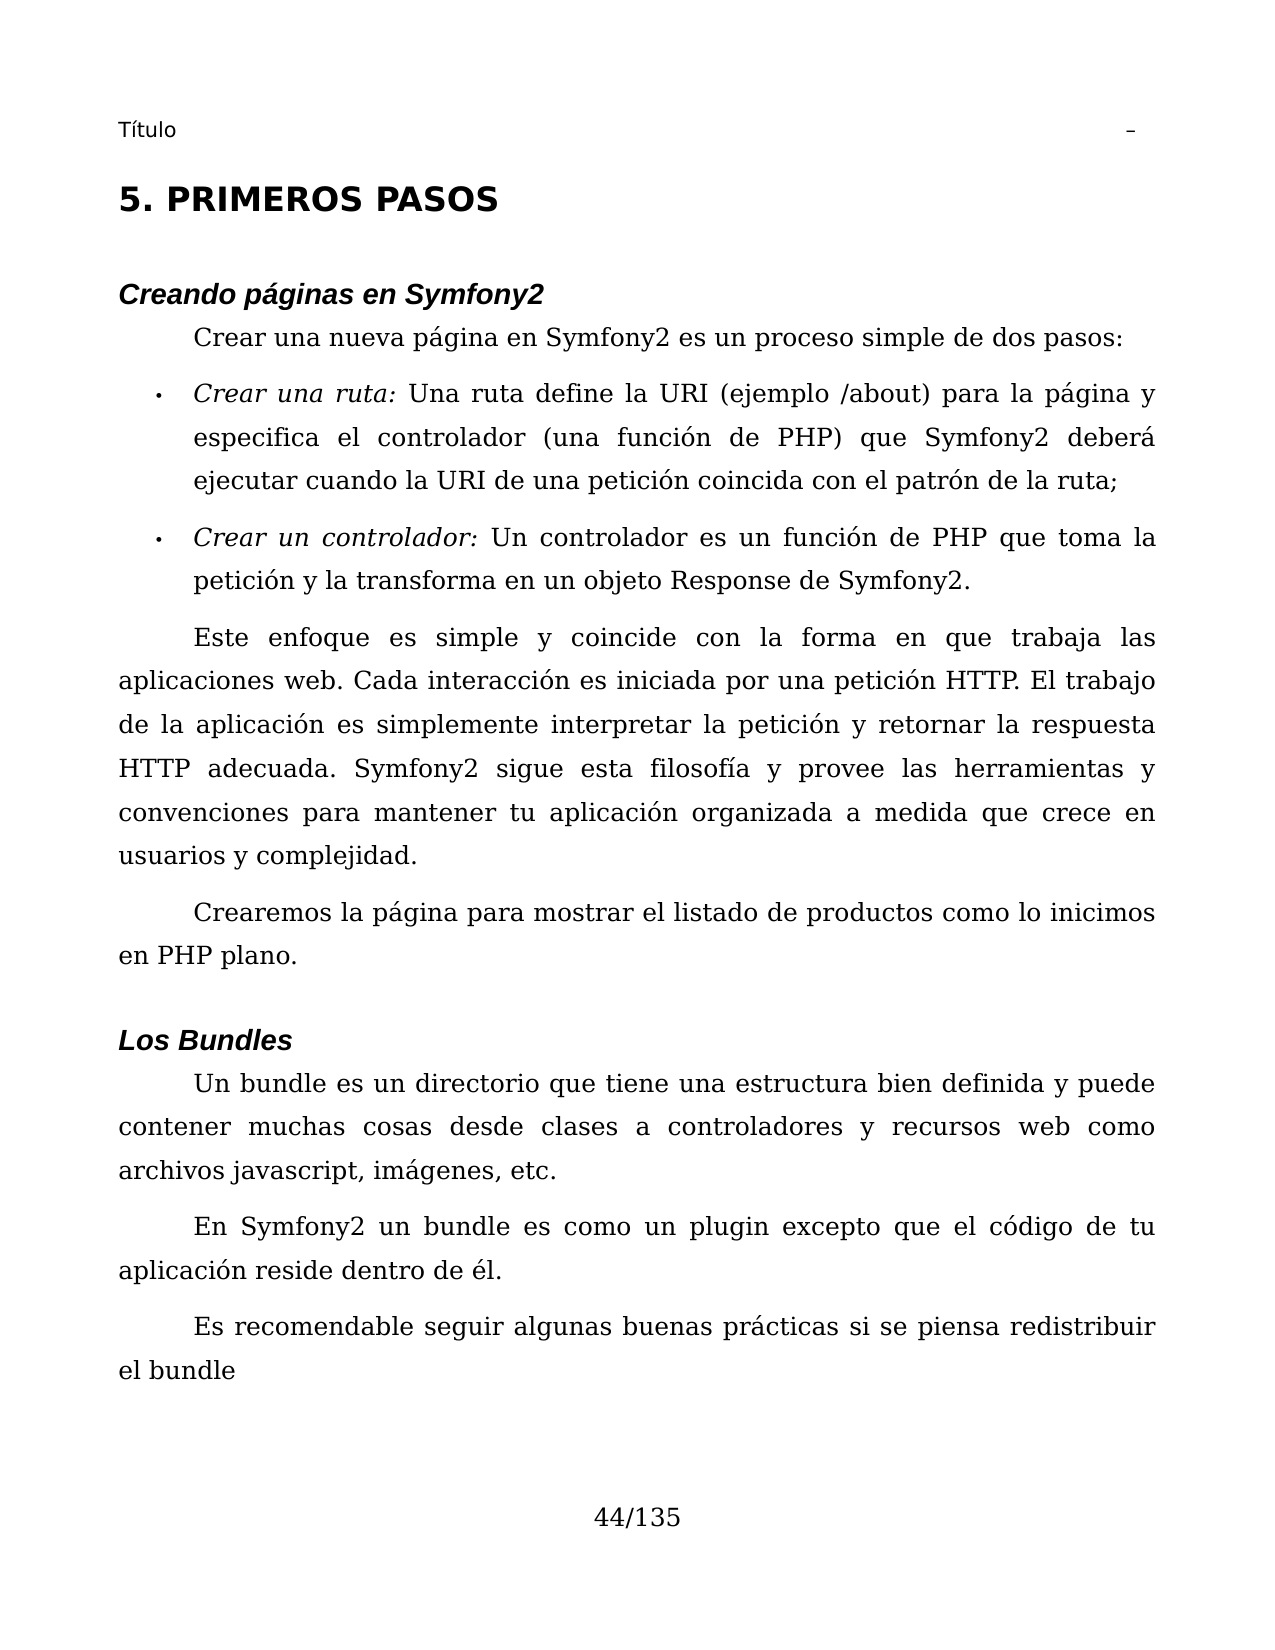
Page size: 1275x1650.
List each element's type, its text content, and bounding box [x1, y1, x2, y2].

list Crear una ruta: Una ruta define la URI (ejemplo /about) para la página y especifica el controlador (una función de PHP) que Symfony2 deberá ejecutar cuando la URI de una petición coincida con el patrón de la ruta; [156, 379, 1157, 496]
subtitle Creando páginas en Symfony2 [118, 277, 1157, 310]
subtitle 5. PRIMEROS PASOS [118, 181, 1157, 220]
text Es recomendable seguir algunas buenas prácticas si se piensa redistribuir el bundle [118, 1312, 1157, 1385]
subtitle Los Bundles [118, 1023, 1157, 1056]
text Este enfoque es simple y coincide con la forma en que trabaja las aplicaciones web. Cada interacción es iniciada por una petición HTTP. El trabajo de la aplicación es simplemente interpretar la petición y retornar la respuesta HTTP adecuada. Symfony2 sigue esta filosofía y provee las herramientas y convenciones para mantener tu aplicación organizada a medida que crece en usuarios y complejidad. [118, 623, 1157, 871]
text Crear una nueva página en Symfony2 es un proceso simple de dos pasos: [118, 323, 1157, 352]
text Crearemos la página para mostrar el listado de productos como lo inicimos en PHP plano. [118, 898, 1157, 971]
text Un bundle es un directorio que tiene una estructura bien definida y puede contener muchas cosas desde clases a controladores y recursos web como archivos javascript, imágenes, etc. [118, 1069, 1157, 1185]
list Crear un controlador: Un controlador es un función de PHP que toma la petición y la transforma en un objeto Response de Symfony2. [156, 523, 1157, 596]
text En Symfony2 un bundle es como un plugin excepto que el código de tu aplicación reside dentro de él. [118, 1212, 1157, 1285]
